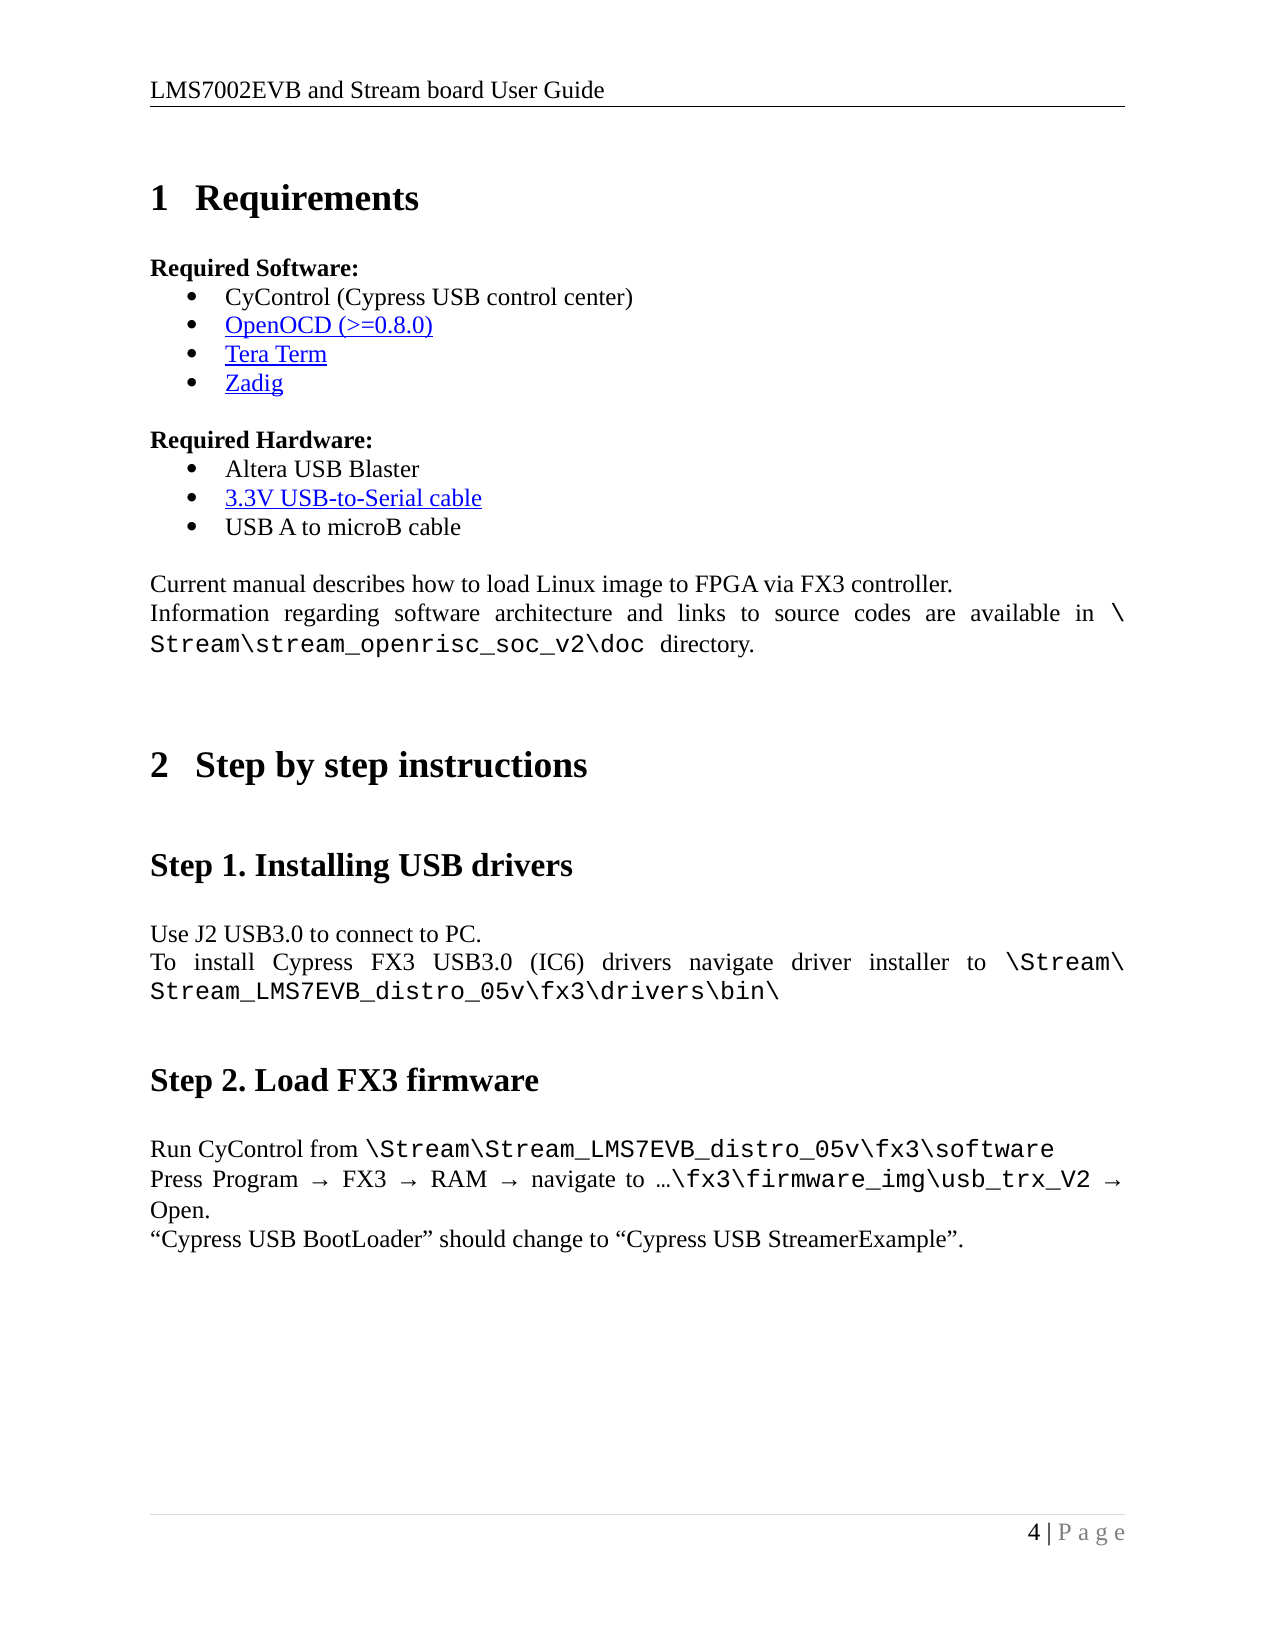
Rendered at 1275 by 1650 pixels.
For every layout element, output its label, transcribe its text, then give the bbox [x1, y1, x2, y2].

text Press Program → FX3 → RAM → navigate to …\fx3\firmware_img\usb_trx_V2 → Open. [150, 1164, 1125, 1224]
text Run CyControl from \Stream\Stream_LMS7EVB_distro_05v\fx3\software [150, 1134, 1125, 1164]
text Required Hardware: [150, 426, 1125, 454]
text Information regarding software architecture and links to source codes are available in \Stream\stream_openrisc_soc_v2\doc directory. [150, 598, 1125, 660]
subtitle Requirements [150, 175, 1125, 218]
subtitle Step 1. Installing USB drivers [150, 845, 1125, 884]
list Tera Term [187, 339, 1125, 368]
list OpenOCD (>=0.8.0) [187, 311, 1125, 339]
list Altera USB Blaster [187, 454, 1125, 483]
text Use J2 USB3.0 to connect to PC. [150, 919, 1125, 947]
list 3.3V USB-to-Serial cable [187, 483, 1125, 512]
list Zadig [187, 368, 1125, 397]
text Current manual describes how to load Linux image to FPGA via FX3 controller. [150, 569, 1125, 598]
list CyControl (Cypress USB control center) [187, 282, 1125, 311]
list USB A to microB cable [187, 512, 1125, 541]
subtitle Step 2. Load FX3 firmware [150, 1060, 1125, 1099]
subtitle Step by step instructions [150, 742, 1125, 785]
text “Cypress USB BootLoader” should change to “Cypress USB StreamerExample”. [150, 1224, 1125, 1253]
text Required Software: [150, 253, 1125, 282]
text To install Cypress FX3 USB3.0 (IC6) drivers navigate driver installer to \Stream\Stream_LMS7EVB_distro_05v\fx3\drivers\bin\ [150, 947, 1125, 1007]
